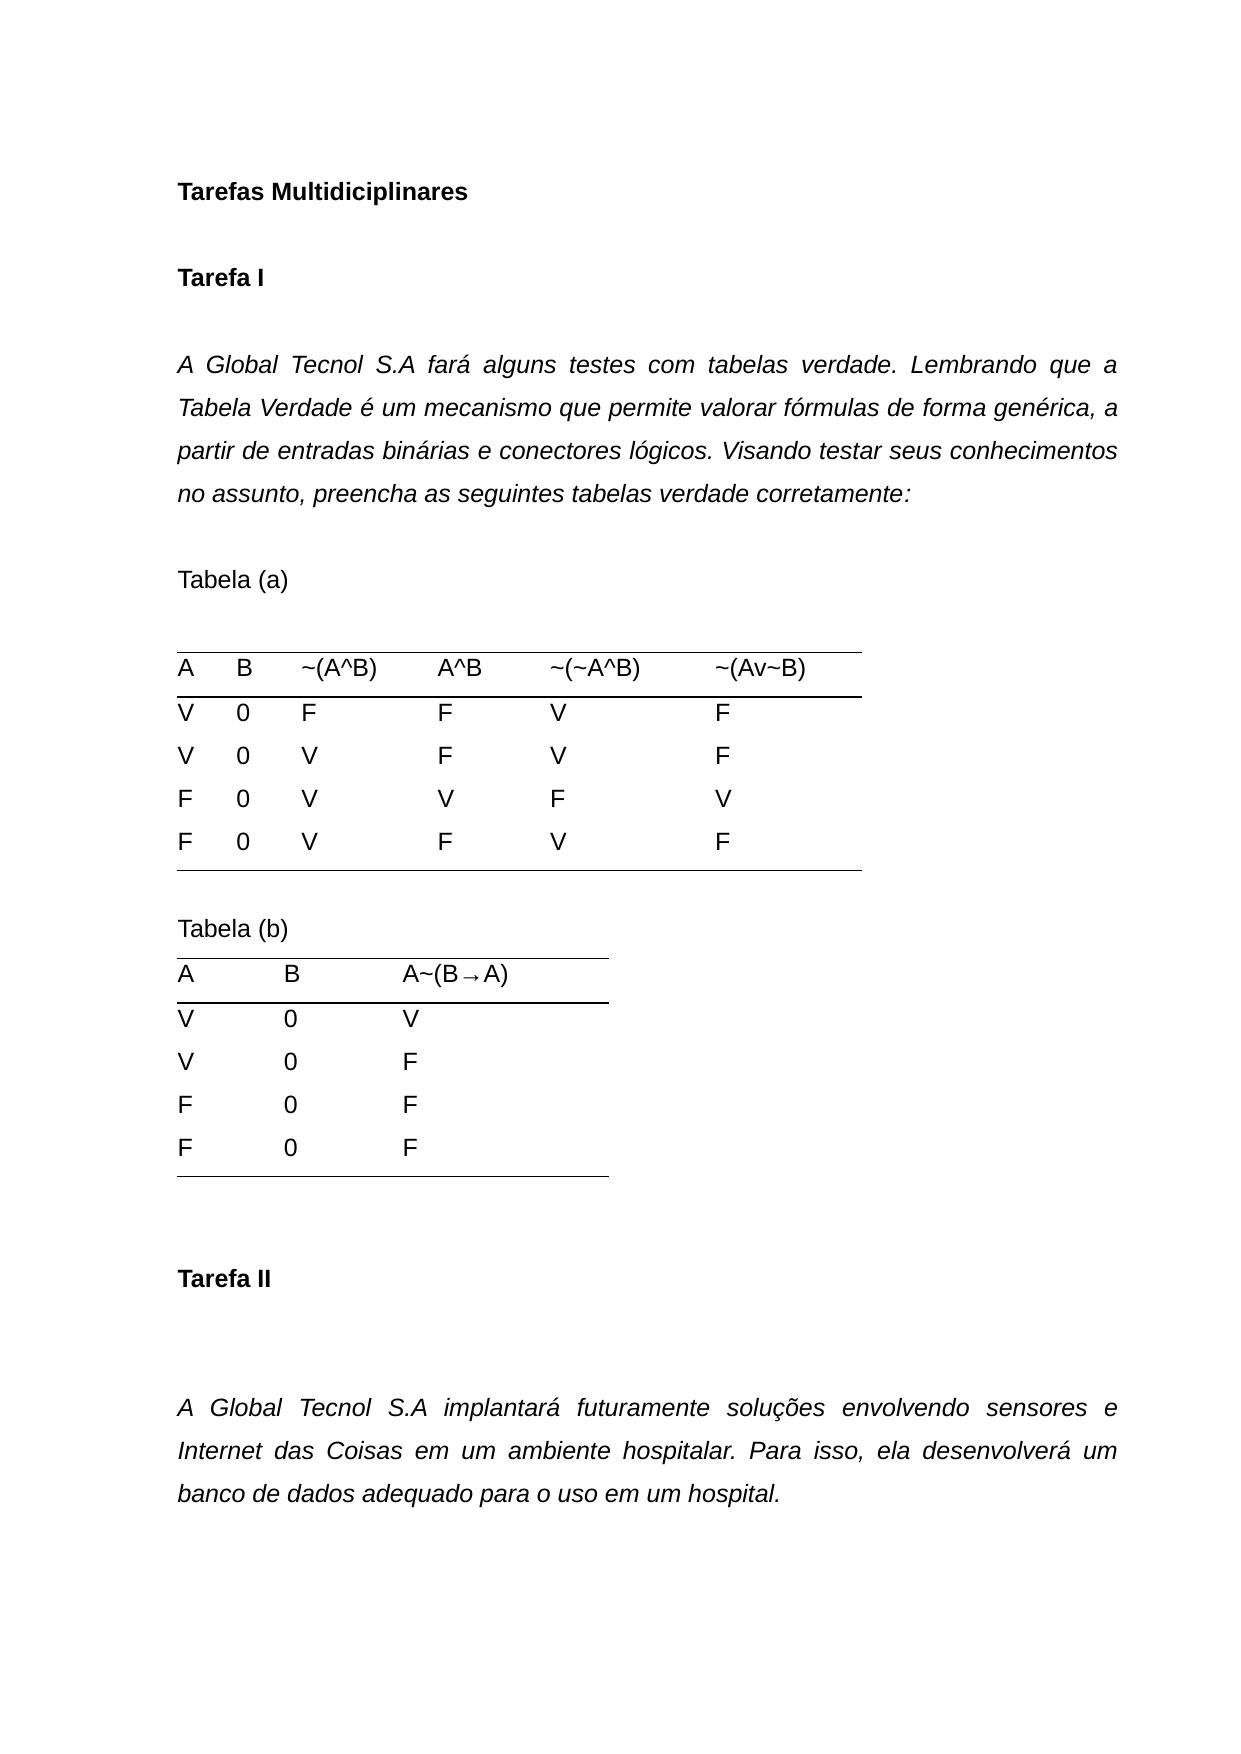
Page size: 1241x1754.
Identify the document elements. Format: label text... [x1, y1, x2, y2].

table_cell V [550, 698, 715, 741]
table_cell V [301, 741, 437, 784]
table_cell F [437, 698, 550, 741]
table_cell V [177, 698, 236, 741]
table_cell V [301, 784, 437, 827]
text Tarefa II [177, 1264, 1122, 1292]
table_cell 0 [236, 698, 301, 741]
table_cell 0 [236, 827, 301, 870]
table_cell 0 [236, 784, 301, 827]
table_cell V [301, 827, 437, 870]
table_cell V [437, 784, 550, 827]
table_cell F [402, 1090, 608, 1133]
table_cell V [177, 1047, 283, 1090]
table_cell 0 [284, 1090, 402, 1133]
table_cell F [177, 784, 236, 827]
text A Global Tecnol S.A implantará futuramente soluções envolvendo sensores e Internet das Coisas em um ambiente hospitalar. Para isso, ela desenvolverá um banco de dados adequado para o uso em um hospital. [177, 1393, 1122, 1508]
table_cell F [177, 1133, 283, 1176]
text Tabela (b) [177, 914, 1122, 943]
table_header ~(~A^B) [550, 653, 715, 696]
table_cell V [177, 741, 236, 784]
table_header ~(Av~B) [715, 653, 862, 696]
table_cell F [437, 827, 550, 870]
text A Global Tecnol S.A fará alguns testes com tabelas verdade. Lembrando que a Tabela Verdade é um mecanismo que permite valorar fórmulas de forma genérica, a partir de entradas binárias e conectores lógicos. Visando testar seus conhecimentos no assunto, preencha as seguintes tabelas verdade corretamente: [177, 350, 1122, 508]
table_cell F [301, 698, 437, 741]
text Tarefa I [177, 263, 1122, 292]
table_cell V [715, 784, 862, 827]
table_header B [236, 653, 301, 696]
table_cell F [402, 1047, 608, 1090]
table_cell F [550, 784, 715, 827]
table_header A [177, 653, 236, 696]
table_cell 0 [236, 741, 301, 784]
table_header B [284, 959, 402, 1002]
table_cell 0 [284, 1133, 402, 1176]
table_cell 0 [284, 1047, 402, 1090]
table_cell F [437, 741, 550, 784]
text Tarefas Multidiciplinares [177, 177, 1122, 206]
table_header ~(A^B) [301, 653, 437, 696]
table_header A [177, 959, 283, 1002]
table_cell 0 [284, 1004, 402, 1047]
table_cell F [715, 741, 862, 784]
table_cell F [177, 827, 236, 870]
table_header A^B [437, 653, 550, 696]
table_cell F [177, 1090, 283, 1133]
table_cell V [550, 741, 715, 784]
text Tabela (a) [177, 565, 1122, 594]
table_cell V [177, 1004, 283, 1047]
table_cell F [715, 698, 862, 741]
table_header A~(B→A) [402, 959, 608, 1002]
table_cell F [715, 827, 862, 870]
table_cell F [402, 1133, 608, 1176]
table_cell V [402, 1004, 608, 1047]
table_cell V [550, 827, 715, 870]
